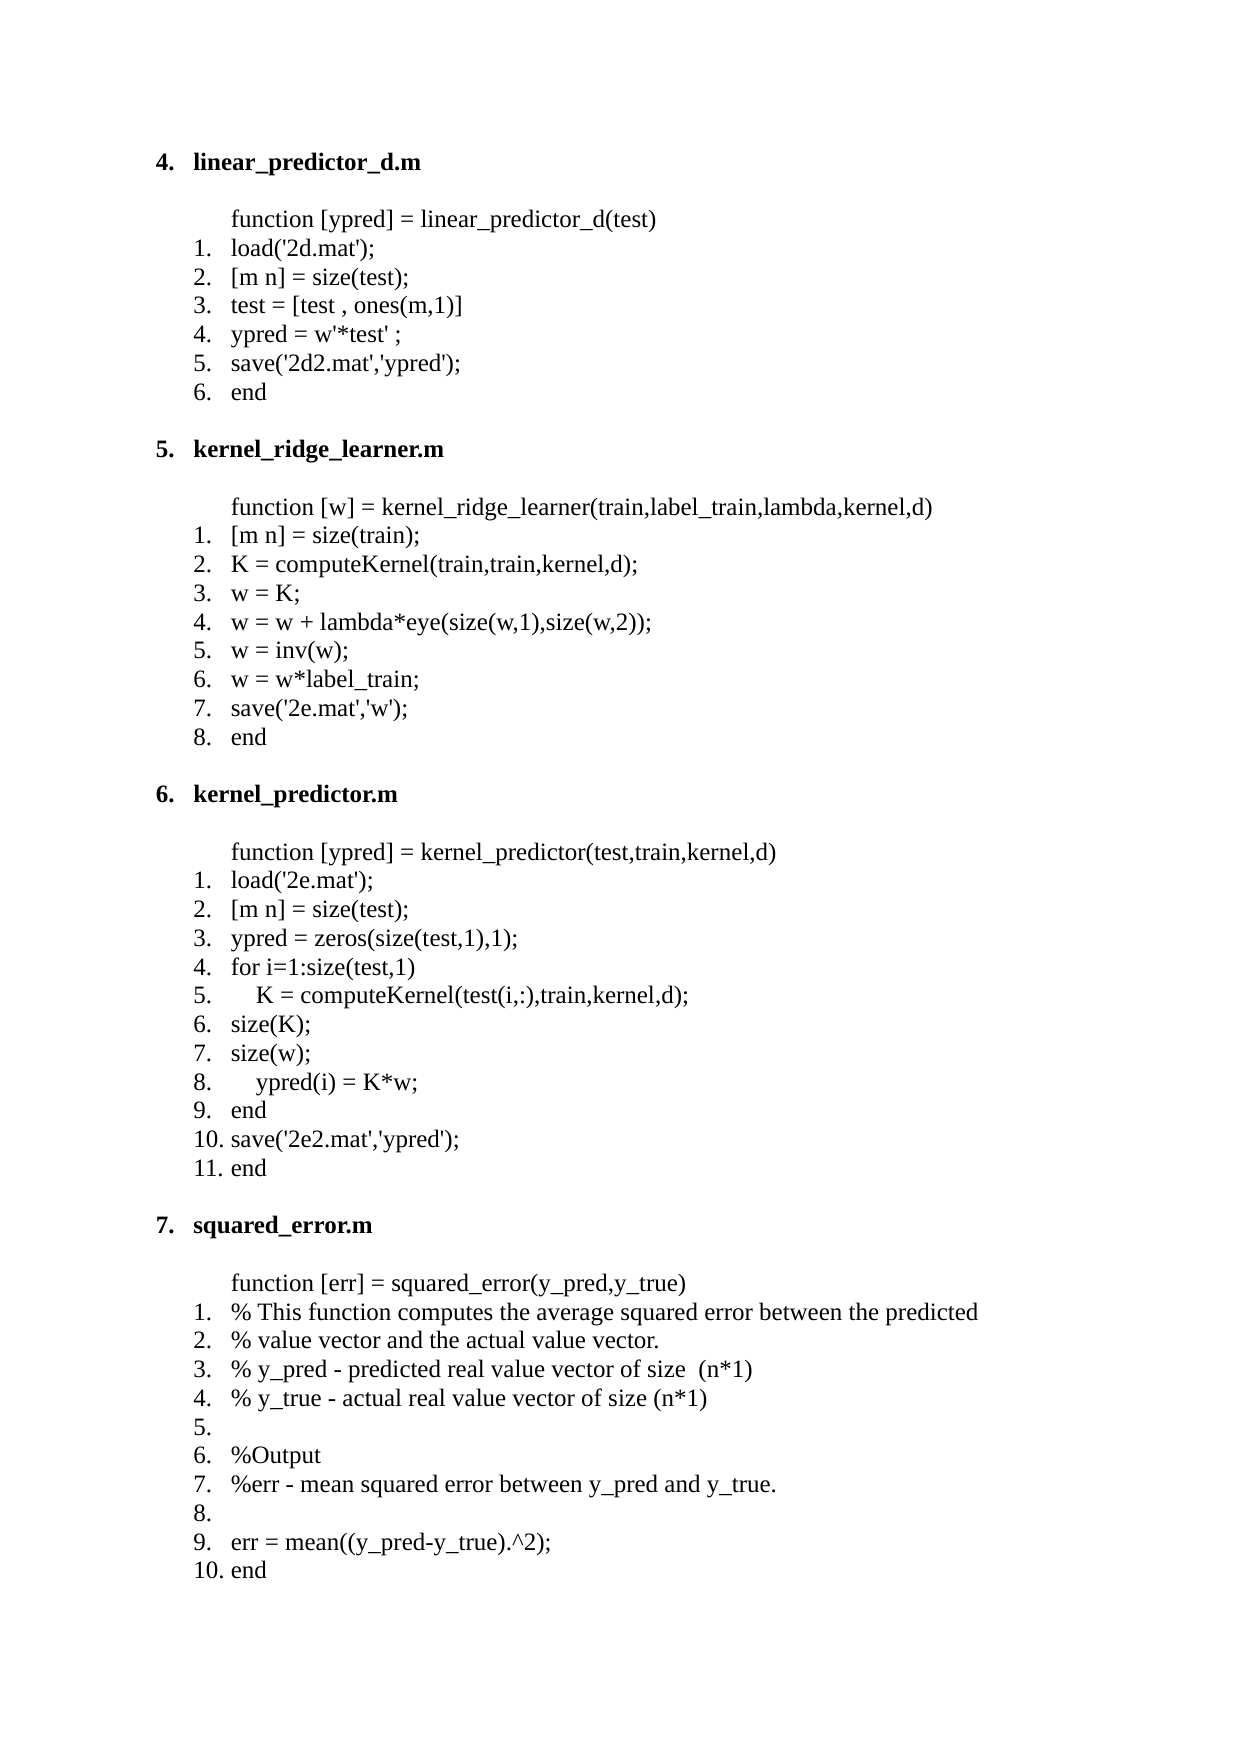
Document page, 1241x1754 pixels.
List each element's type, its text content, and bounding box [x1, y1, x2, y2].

list end [193, 1556, 1122, 1584]
list [m n] = size(test); [193, 262, 1122, 291]
list squared_error.m [156, 1211, 1122, 1239]
list for i=1:size(test,1) [193, 952, 1122, 981]
list function [w] = kernel_ridge_learner(train,label_train,lambda,kernel,d) [193, 492, 1122, 521]
list end [193, 1153, 1122, 1182]
list %Output [193, 1441, 1122, 1469]
list load('2e.mat'); [193, 866, 1122, 894]
list save('2e2.mat','ypred'); [193, 1124, 1122, 1153]
list function [err] = squared_error(y_pred,y_true) [193, 1268, 1122, 1297]
list ypred = zeros(size(test,1),1); [193, 923, 1122, 952]
list err = mean((y_pred-y_true).^2); [193, 1527, 1122, 1556]
list w = w + lambda*eye(size(w,1),size(w,2)); [193, 607, 1122, 636]
list end [193, 722, 1122, 751]
list K = computeKernel(train,train,kernel,d); [193, 549, 1122, 578]
list load('2d.mat'); [193, 233, 1122, 262]
list linear_predictor_d.m [156, 147, 1122, 176]
list w = w*label_train; [193, 664, 1122, 693]
list w = K; [193, 578, 1122, 607]
list end [193, 377, 1122, 406]
list % y_pred - predicted real value vector of size (n*1) [193, 1354, 1122, 1383]
list test = [test , ones(m,1)] [193, 291, 1122, 319]
list function [ypred] = kernel_predictor(test,train,kernel,d) [193, 837, 1122, 866]
list [m n] = size(test); [193, 894, 1122, 923]
list ypred(i) = K*w; [193, 1067, 1122, 1096]
list % y_true - actual real value vector of size (n*1) [193, 1383, 1122, 1412]
list % This function computes the average squared error between the predicted [193, 1297, 1122, 1326]
list kernel_predictor.m [156, 779, 1122, 808]
list %err - mean squared error between y_pred and y_true. [193, 1469, 1122, 1498]
list save('2e.mat','w'); [193, 693, 1122, 722]
list size(w); [193, 1038, 1122, 1067]
list ypred = w'*test' ; [193, 319, 1122, 348]
list kernel_ridge_learner.m [156, 434, 1122, 463]
list w = inv(w); [193, 636, 1122, 664]
list end [193, 1096, 1122, 1124]
list % value vector and the actual value vector. [193, 1326, 1122, 1354]
list [m n] = size(train); [193, 521, 1122, 549]
list size(K); [193, 1009, 1122, 1038]
list K = computeKernel(test(i,:),train,kernel,d); [193, 981, 1122, 1009]
list save('2d2.mat','ypred'); [193, 348, 1122, 377]
list function [ypred] = linear_predictor_d(test) [193, 204, 1122, 233]
